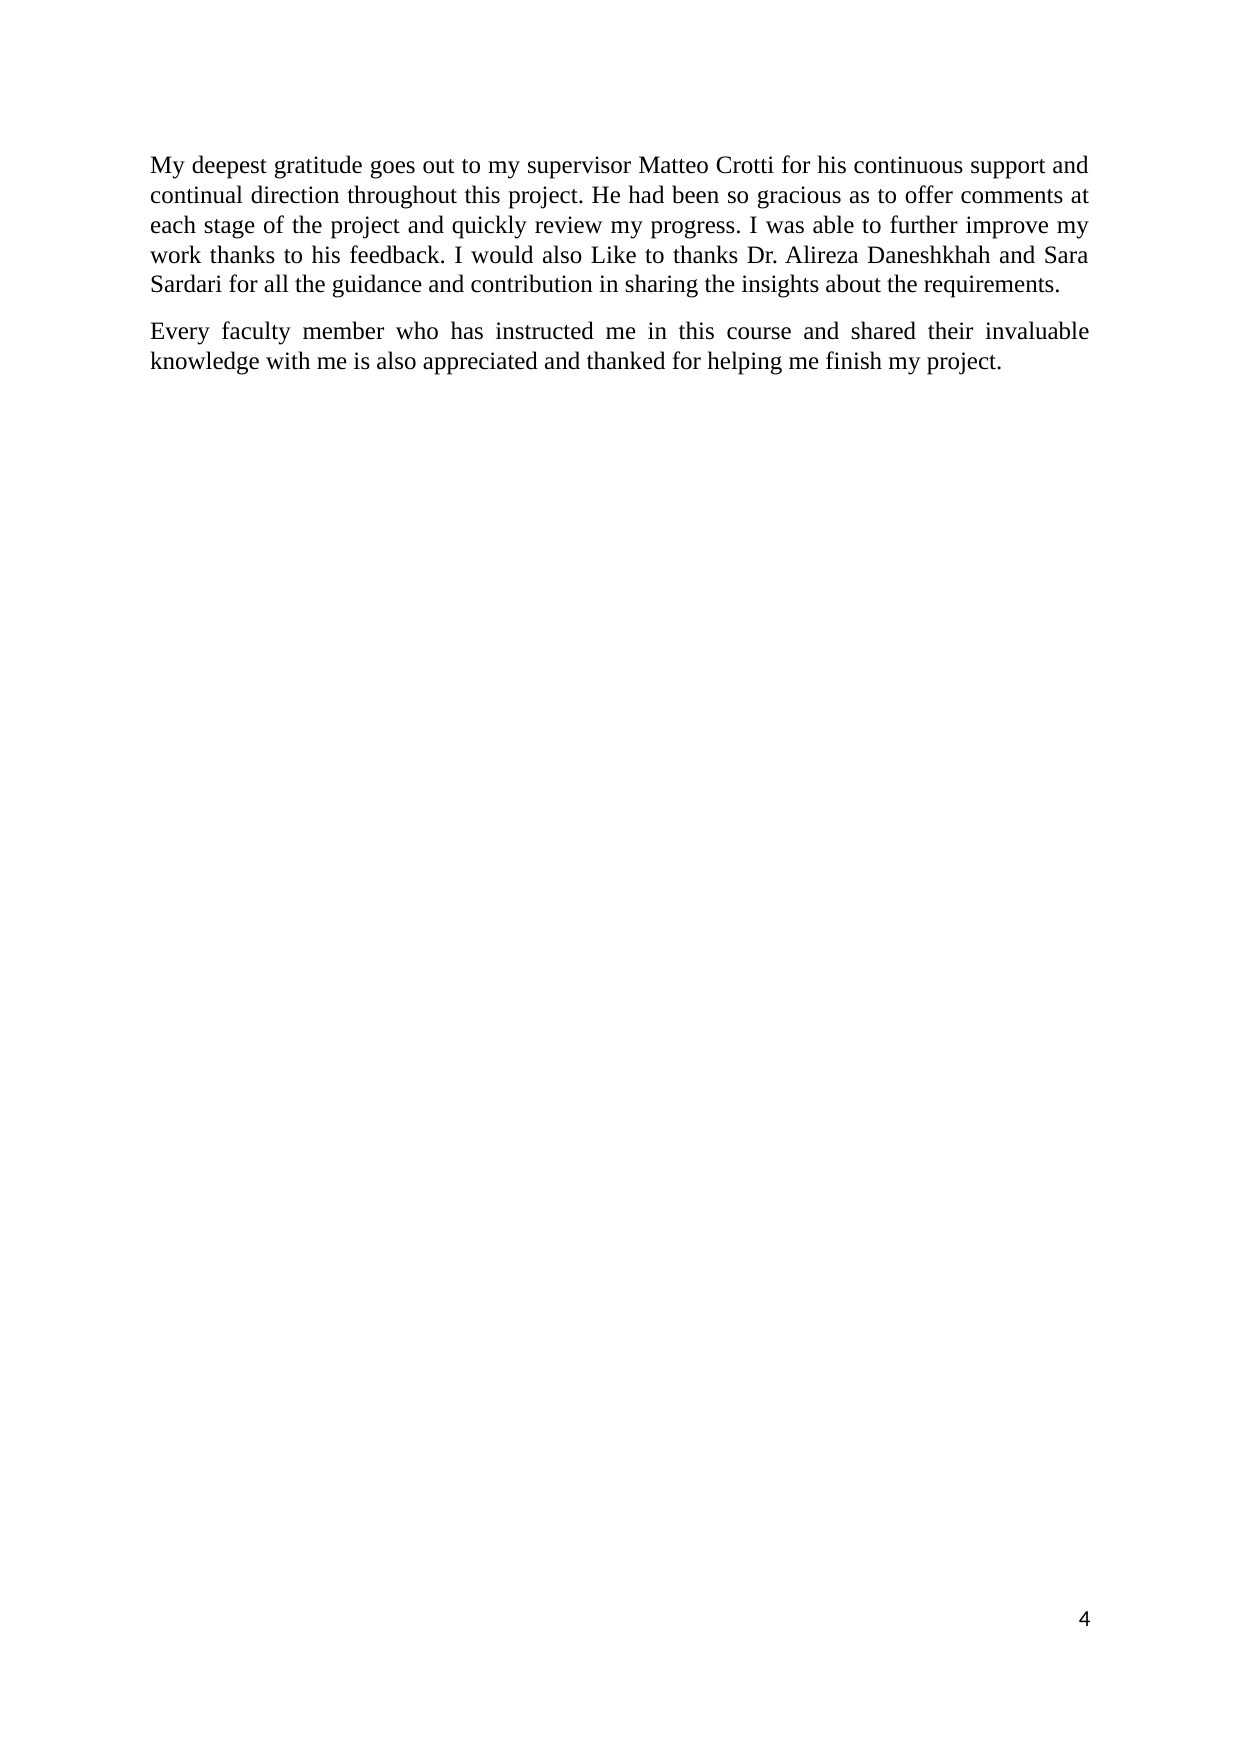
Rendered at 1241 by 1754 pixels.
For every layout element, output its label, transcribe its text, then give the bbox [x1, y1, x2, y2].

text My deepest gratitude goes out to my supervisor Matteo Crotti for his continuous support and continual direction throughout this project. He had been so gracious as to offer comments at each stage of the project and quickly review my progress. I was able to further improve my work thanks to his feedback. I would also Like to thanks Dr. Alireza Daneshkhah and Sara Sardari for all the guidance and contribution in sharing the insights about the requirements. [150, 150, 1090, 298]
text Every faculty member who has instructed me in this course and shared their invaluable knowledge with me is also appreciated and thanked for helping me finish my project. [150, 316, 1090, 375]
